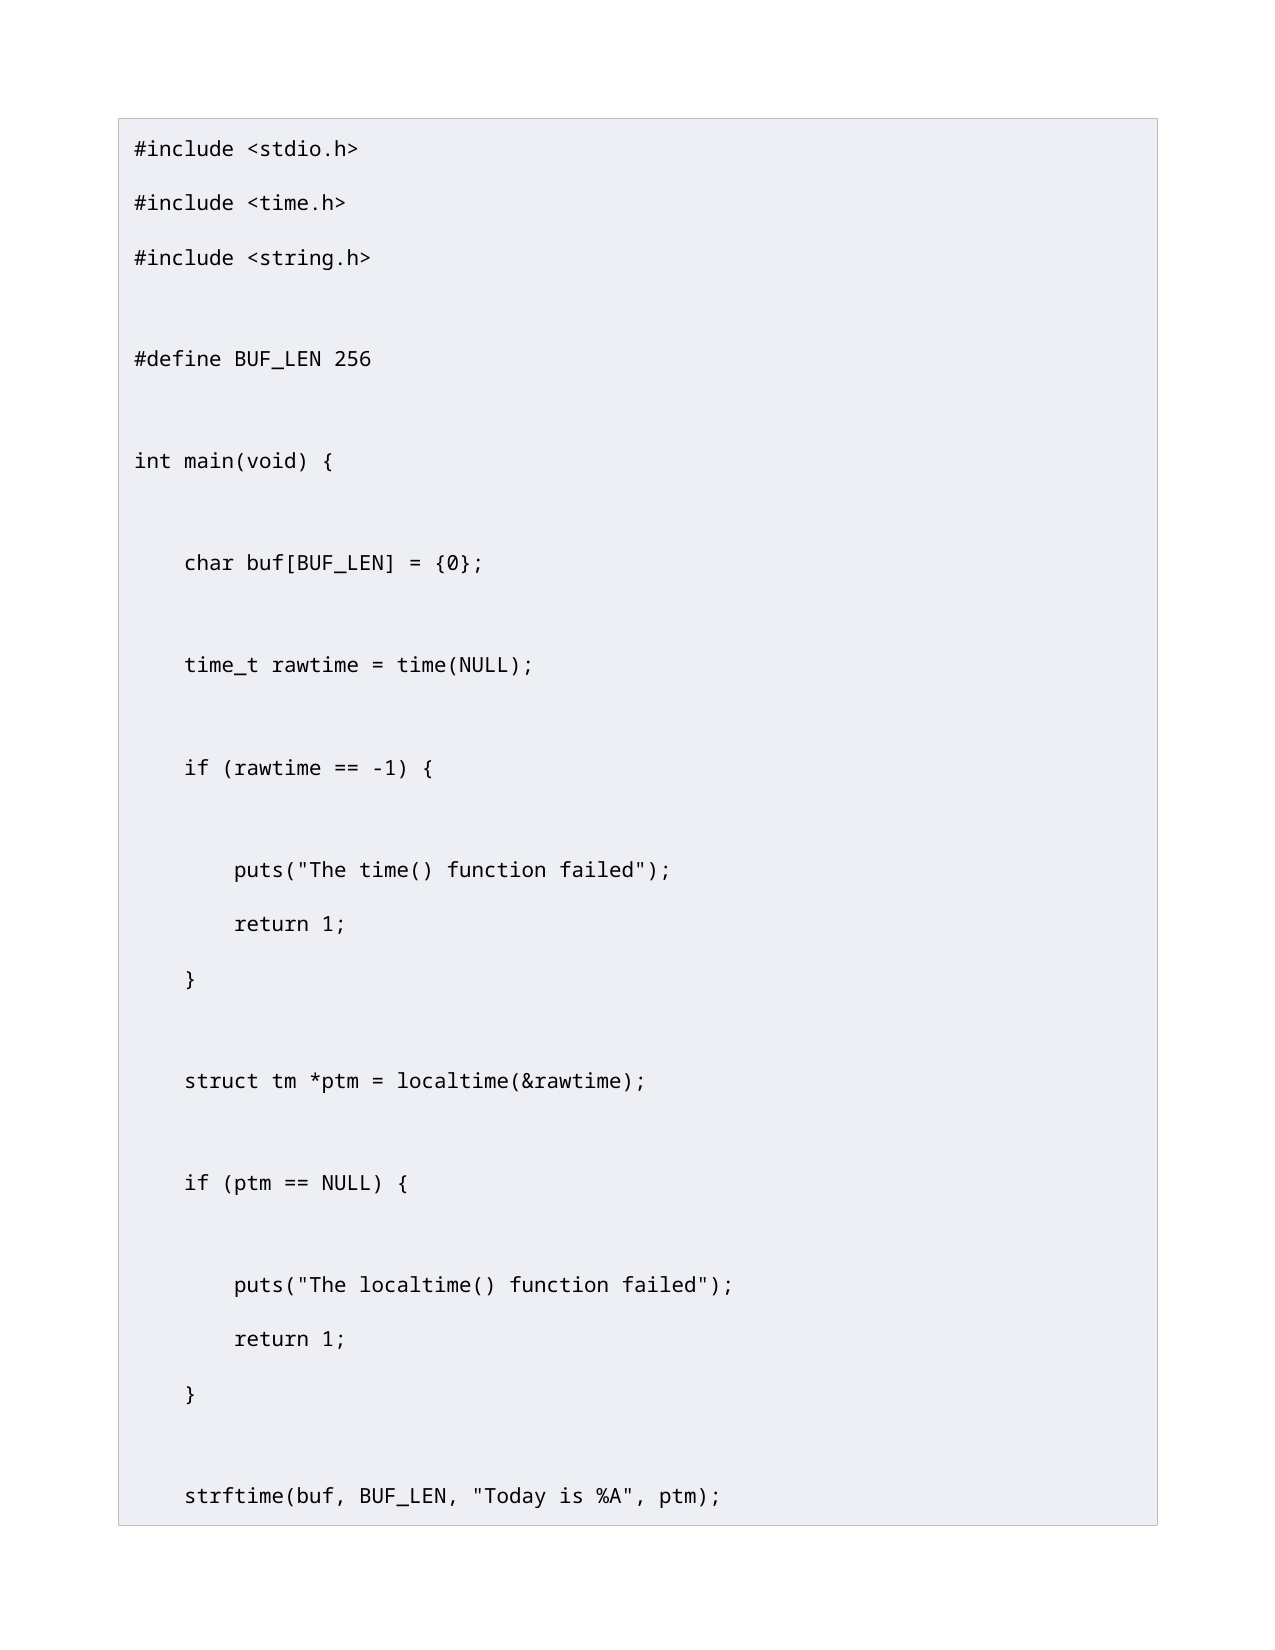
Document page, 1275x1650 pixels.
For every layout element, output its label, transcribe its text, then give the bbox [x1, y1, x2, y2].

text return 1; [119, 1309, 1157, 1353]
text strftime(buf, BUF_LEN, "Today is %A", ptm); [119, 1465, 1157, 1525]
text } [119, 948, 1157, 992]
text #include <string.h> [119, 227, 1157, 271]
text puts("The time() function failed"); [119, 839, 1157, 883]
text struct tm *ptm = localtime(&rawtime); [119, 1050, 1157, 1094]
text #include <time.h> [119, 172, 1157, 217]
text time_t rawtime = time(NULL); [119, 635, 1157, 679]
text #define BUF_LEN 256 [119, 329, 1157, 373]
text return 1; [119, 893, 1157, 938]
text if (ptm == NULL) { [119, 1152, 1157, 1196]
text if (rawtime == -1) { [119, 737, 1157, 781]
text char buf[BUF_LEN] = {0}; [119, 533, 1157, 577]
text } [119, 1363, 1157, 1407]
text puts("The localtime() function failed"); [119, 1254, 1157, 1298]
text #include <stdio.h> [119, 119, 1157, 162]
text int main(void) { [119, 431, 1157, 475]
